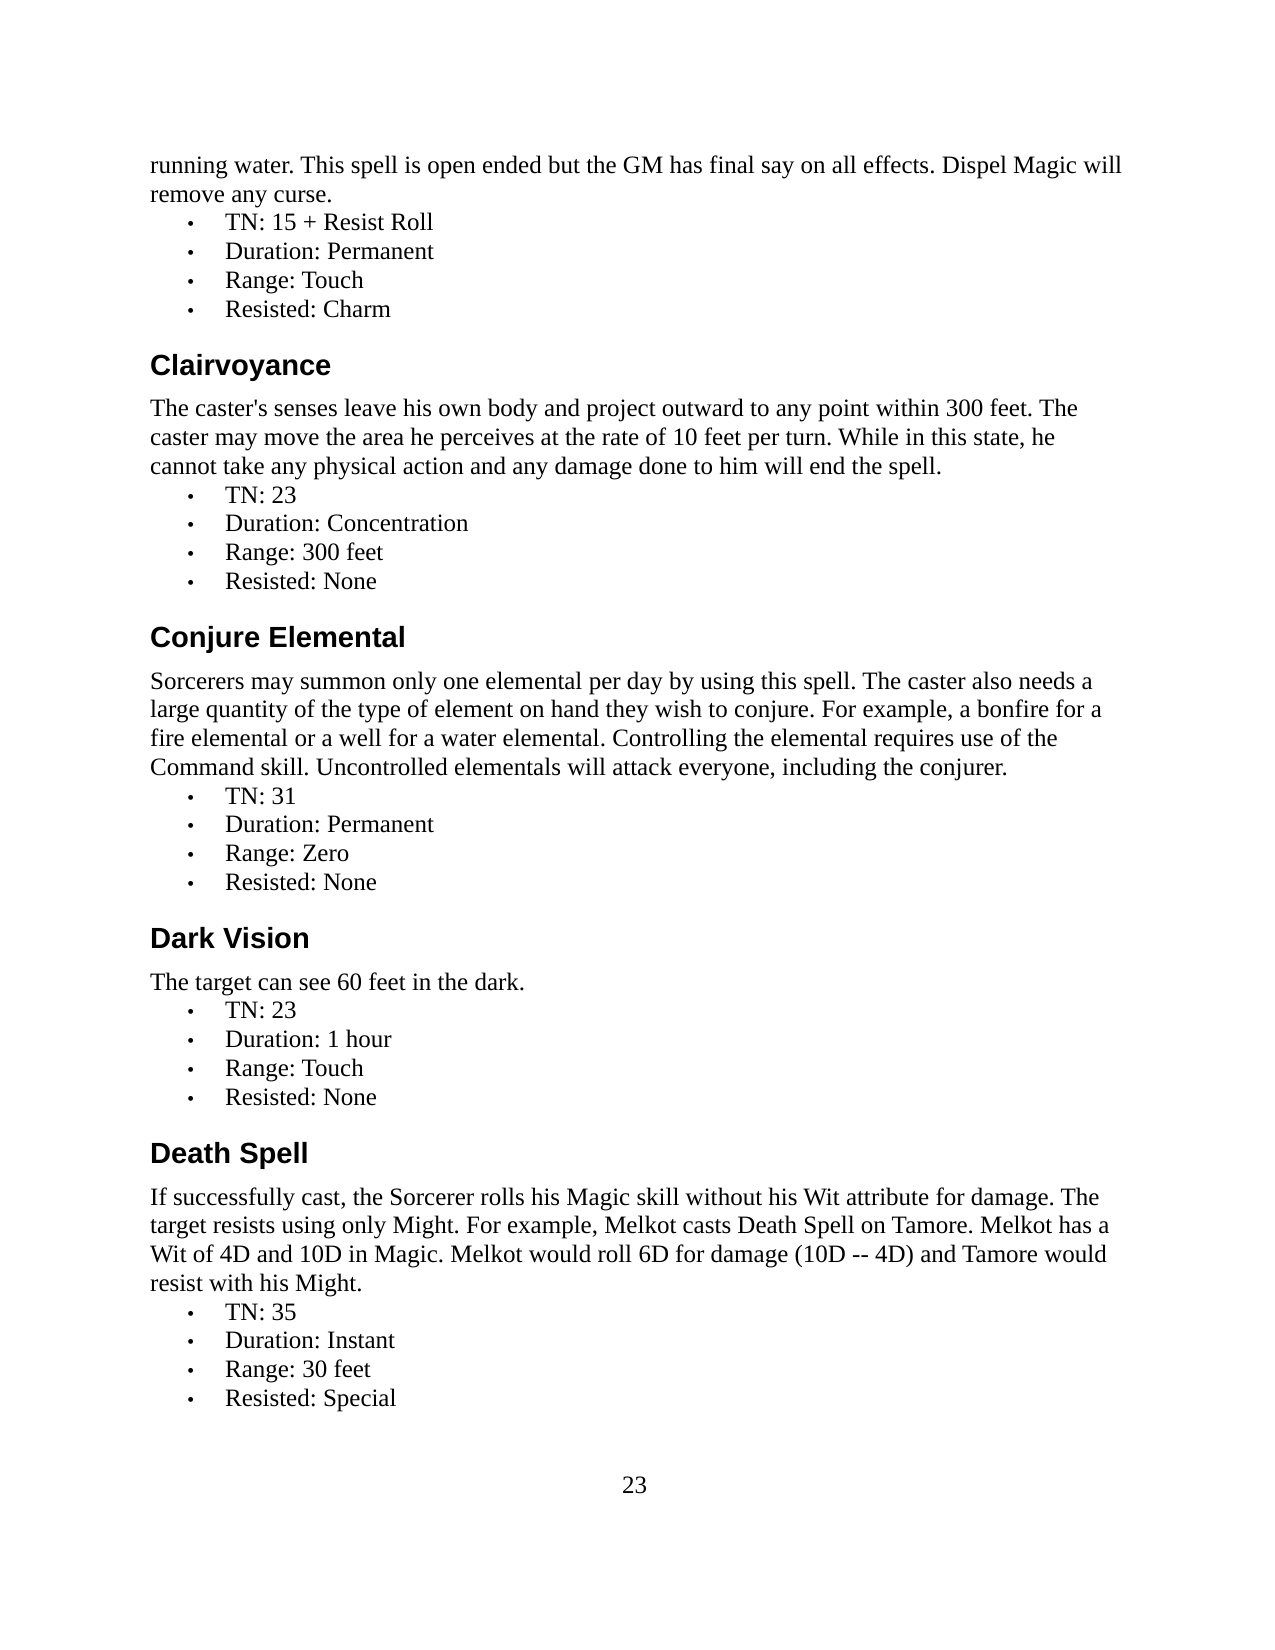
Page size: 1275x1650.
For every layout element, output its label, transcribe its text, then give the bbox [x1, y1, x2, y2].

list Range: Touch [187, 1053, 1125, 1082]
list Resisted: None [187, 566, 1125, 595]
subtitle Clairvoyance [150, 347, 1125, 381]
list Resisted: None [187, 867, 1125, 896]
subtitle Conjure Elemental [150, 620, 1125, 653]
list TN: 23 [187, 996, 1125, 1024]
list Duration: 1 hour [187, 1024, 1125, 1053]
text The target can see 60 feet in the dark. [150, 967, 1125, 996]
text If successfully cast, the Sorcerer rolls his Magic skill without his Wit attribute for damage. The target resists using only Might. For example, Melkot casts Death Spell on Tamore. Melkot has a Wit of 4D and 10D in Magic. Melkot would roll 6D for damage (10D -- 4D) and Tamore would resist with his Might. [150, 1182, 1125, 1297]
text The caster's senses leave his own body and project outward to any point within 300 feet. The caster may move the area he perceives at the rate of 10 feet per turn. While in this state, he cannot take any physical action and any damage done to him will end the spell. [150, 393, 1125, 480]
list Range: Zero [187, 838, 1125, 867]
list TN: 15 + Resist Roll [187, 207, 1125, 236]
list Resisted: None [187, 1082, 1125, 1111]
list TN: 31 [187, 781, 1125, 809]
subtitle Death Spell [150, 1136, 1125, 1169]
list Resisted: Charm [187, 294, 1125, 322]
list Range: 300 feet [187, 537, 1125, 566]
text running water. This spell is open ended but the GM has final say on all effects. Dispel Magic will remove any curse. [150, 150, 1125, 207]
subtitle Dark Vision [150, 921, 1125, 954]
list Duration: Instant [187, 1325, 1125, 1354]
list Range: 30 feet [187, 1354, 1125, 1383]
list TN: 35 [187, 1297, 1125, 1325]
list Duration: Permanent [187, 236, 1125, 265]
list Range: Touch [187, 265, 1125, 294]
list TN: 23 [187, 480, 1125, 508]
list Resisted: Special [187, 1383, 1125, 1412]
text Sorcerers may summon only one elemental per day by using this spell. The caster also needs a large quantity of the type of element on hand they wish to conjure. For example, a bonfire for a fire elemental or a well for a water elemental. Controlling the elemental requires use of the Command skill. Uncontrolled elementals will attack everyone, including the conjurer. [150, 666, 1125, 781]
list Duration: Permanent [187, 809, 1125, 838]
list Duration: Concentration [187, 508, 1125, 537]
